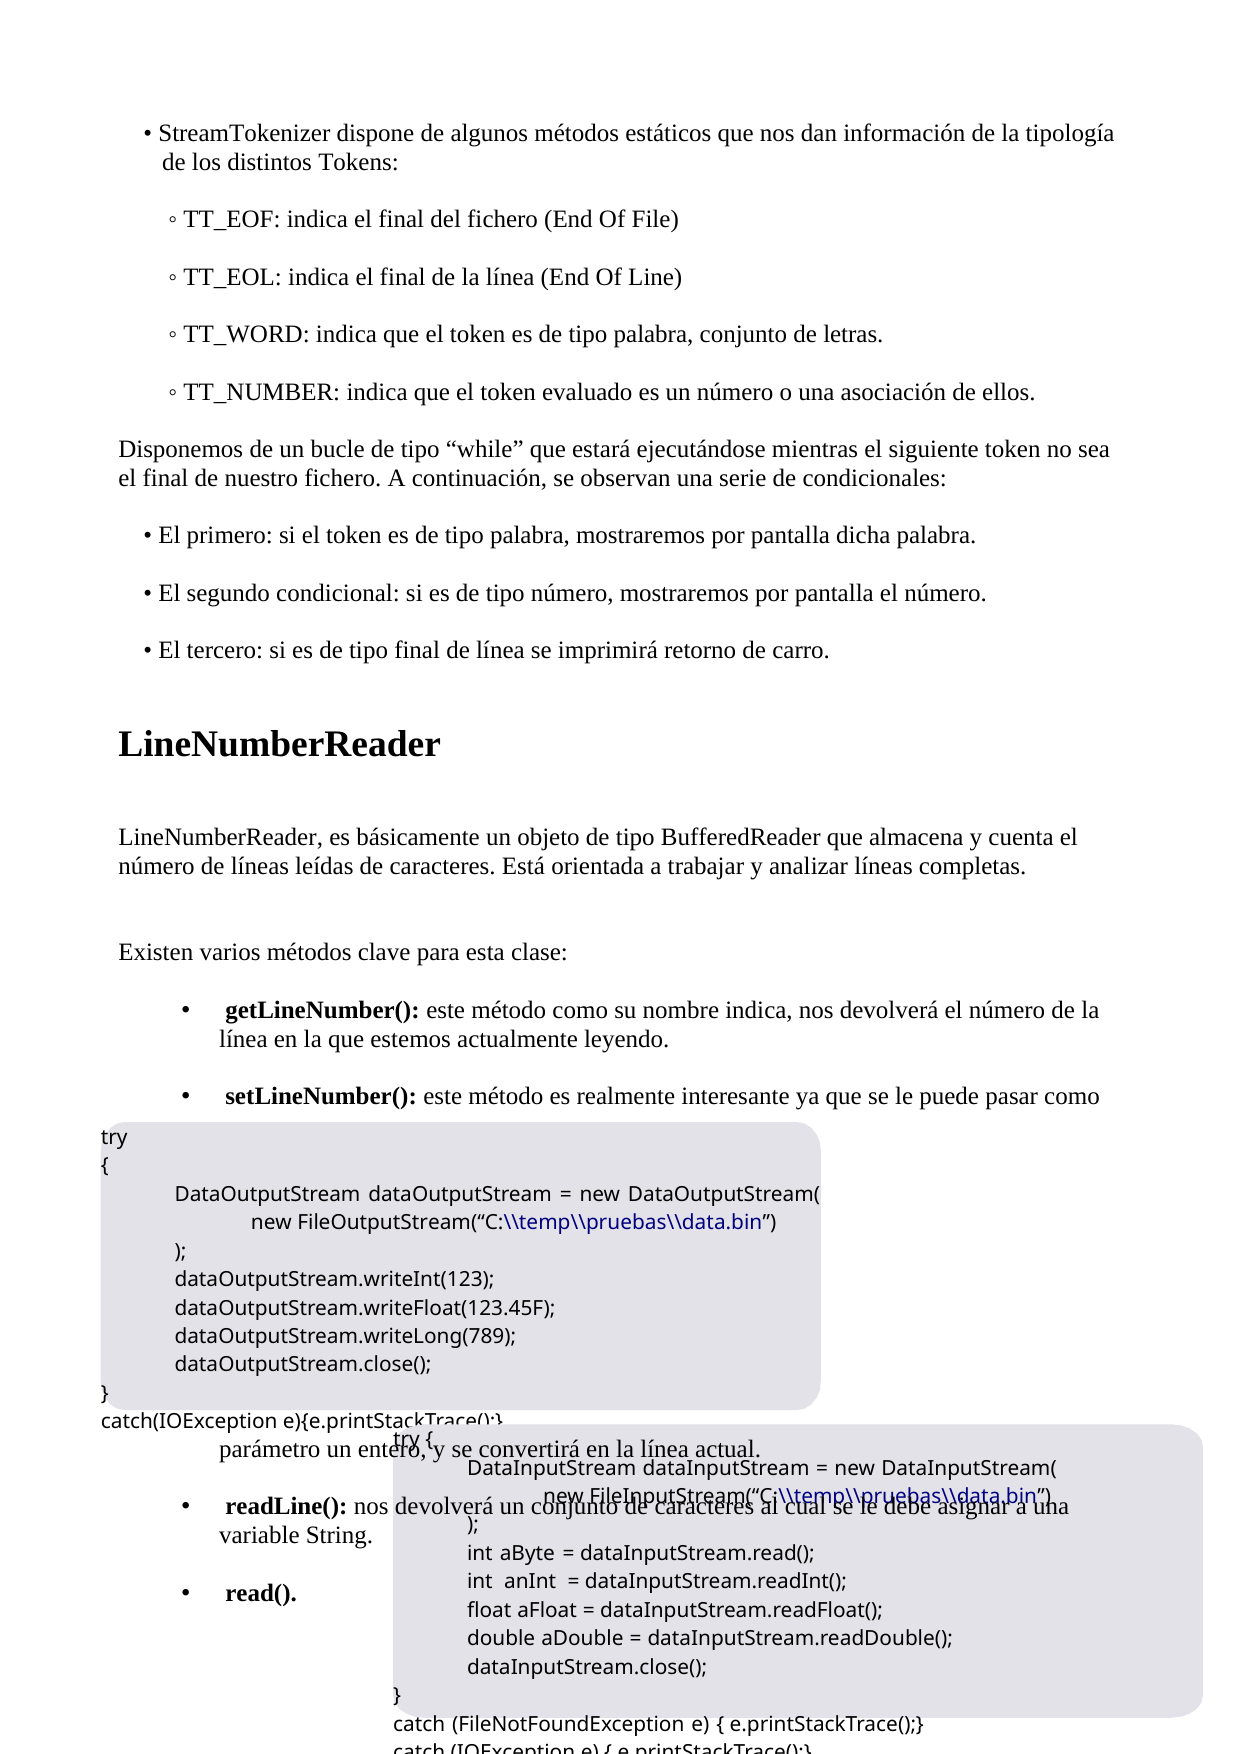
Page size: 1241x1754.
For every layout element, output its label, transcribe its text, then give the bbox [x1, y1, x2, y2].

text • El segundo condicional: si es de tipo número, mostraremos por pantalla el número. [118, 578, 1122, 607]
text ◦ TT_WORD: indica que el token es de tipo palabra, conjunto de letras. [118, 319, 1122, 348]
text ◦ TT_NUMBER: indica que el token evaluado es un número o una asociación de ellos. [118, 377, 1122, 406]
text Disponemos de un bucle de tipo “while” que estará ejecutándose mientras el siguiente token no sea el final de nuestro fichero. A continuación, se observan una serie de condicionales: [118, 434, 1122, 492]
text • El primero: si el token es de tipo palabra, mostraremos por pantalla dicha palabra. [118, 521, 1122, 549]
text ◦ TT_EOL: indica el final de la línea (End Of Line) [118, 262, 1122, 291]
list setLineNumber(): este método es realmente interesante ya que se le puede pasar como parámetro un entero, y se convertirá en la línea actual. [181, 1081, 1122, 1463]
list readLine(): nos devolverá un conjunto de caracteres al cual se le debe asignar a una variable String. [181, 1491, 393, 1549]
text LineNumberReader, es básicamente un objeto de tipo BufferedReader que almacena y cuenta el número de líneas leídas de caracteres. Está orientada a trabajar y analizar líneas completas. [118, 822, 1122, 880]
list getLineNumber(): este método como su nombre indica, nos devolverá el número de la línea en la que estemos actualmente leyendo. [181, 995, 1122, 1052]
text Existen varios métodos clave para esta clase: [118, 937, 1122, 966]
text • StreamTokenizer dispone de algunos métodos estáticos que nos dan información de la tipología [118, 118, 1122, 147]
text LineNumberReader [118, 722, 1122, 765]
text de los distintos Tokens: [118, 147, 1122, 176]
text ◦ TT_EOF: indica el final del fichero (End Of File) [118, 204, 1122, 233]
list read(). [181, 1578, 393, 1606]
text • El tercero: si es de tipo final de línea se imprimirá retorno de carro. [118, 636, 1122, 664]
